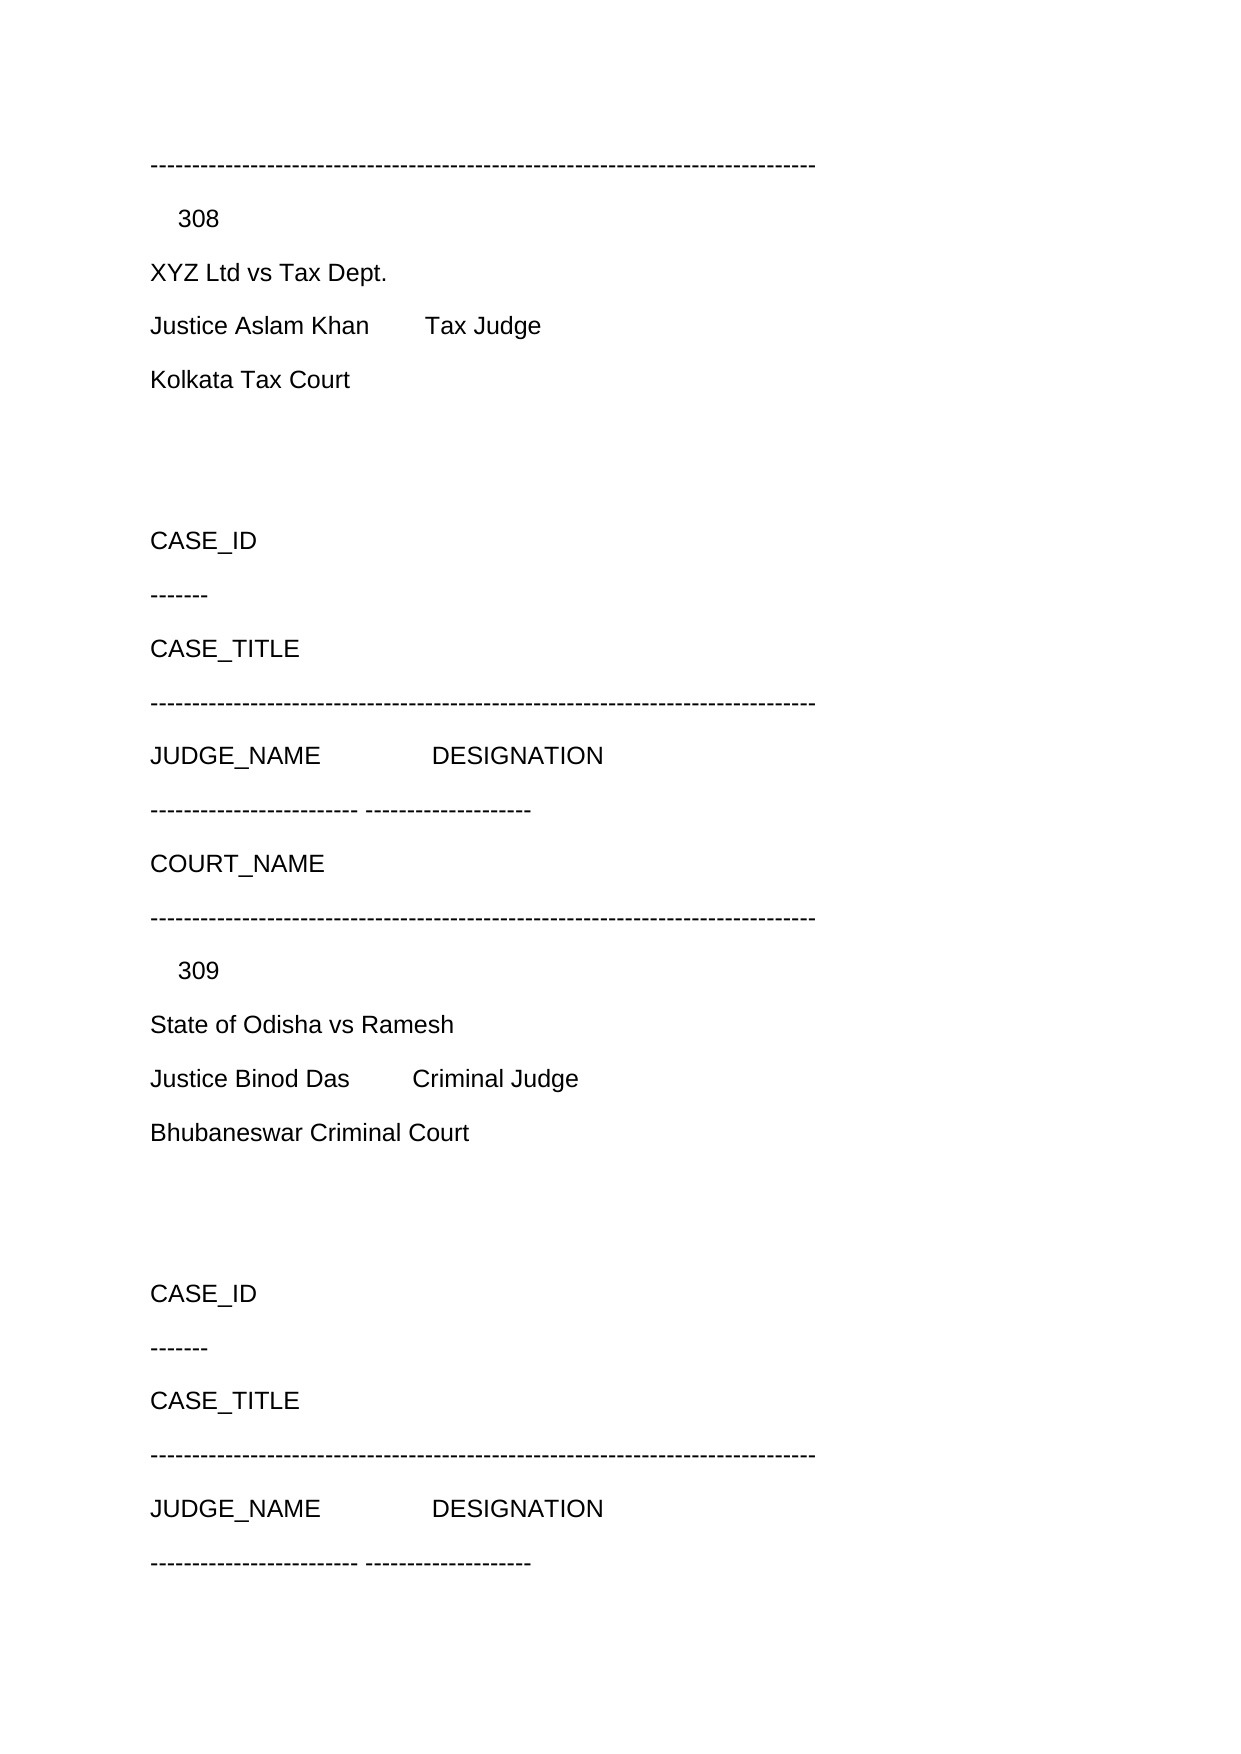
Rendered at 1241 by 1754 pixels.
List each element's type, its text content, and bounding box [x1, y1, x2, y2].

text XYZ Ltd vs Tax Dept. [150, 257, 1090, 286]
text ------- [150, 580, 1090, 609]
text JUDGE_NAME DESIGNATION [150, 1494, 1090, 1522]
text Justice Aslam Khan Tax Judge [150, 311, 1090, 340]
text 308 [150, 204, 1090, 232]
text 309 [150, 956, 1090, 985]
text JUDGE_NAME DESIGNATION [150, 741, 1090, 770]
text ------------------------- -------------------- [150, 795, 1090, 824]
text State of Odisha vs Ramesh [150, 1010, 1090, 1039]
text CASE_TITLE [150, 634, 1090, 662]
text CASE_ID [150, 526, 1090, 555]
text -------------------------------------------------------------------------------- [150, 150, 1090, 179]
text COURT_NAME [150, 849, 1090, 877]
text ------- [150, 1332, 1090, 1361]
text Bhubaneswar Criminal Court [150, 1117, 1090, 1146]
text Justice Binod Das Criminal Judge [150, 1064, 1090, 1092]
text CASE_ID [150, 1279, 1090, 1307]
text Kolkata Tax Court [150, 365, 1090, 394]
text -------------------------------------------------------------------------------- [150, 902, 1090, 931]
text -------------------------------------------------------------------------------- [150, 687, 1090, 716]
text CASE_TITLE [150, 1386, 1090, 1415]
text -------------------------------------------------------------------------------- [150, 1440, 1090, 1469]
text ------------------------- -------------------- [150, 1547, 1090, 1576]
